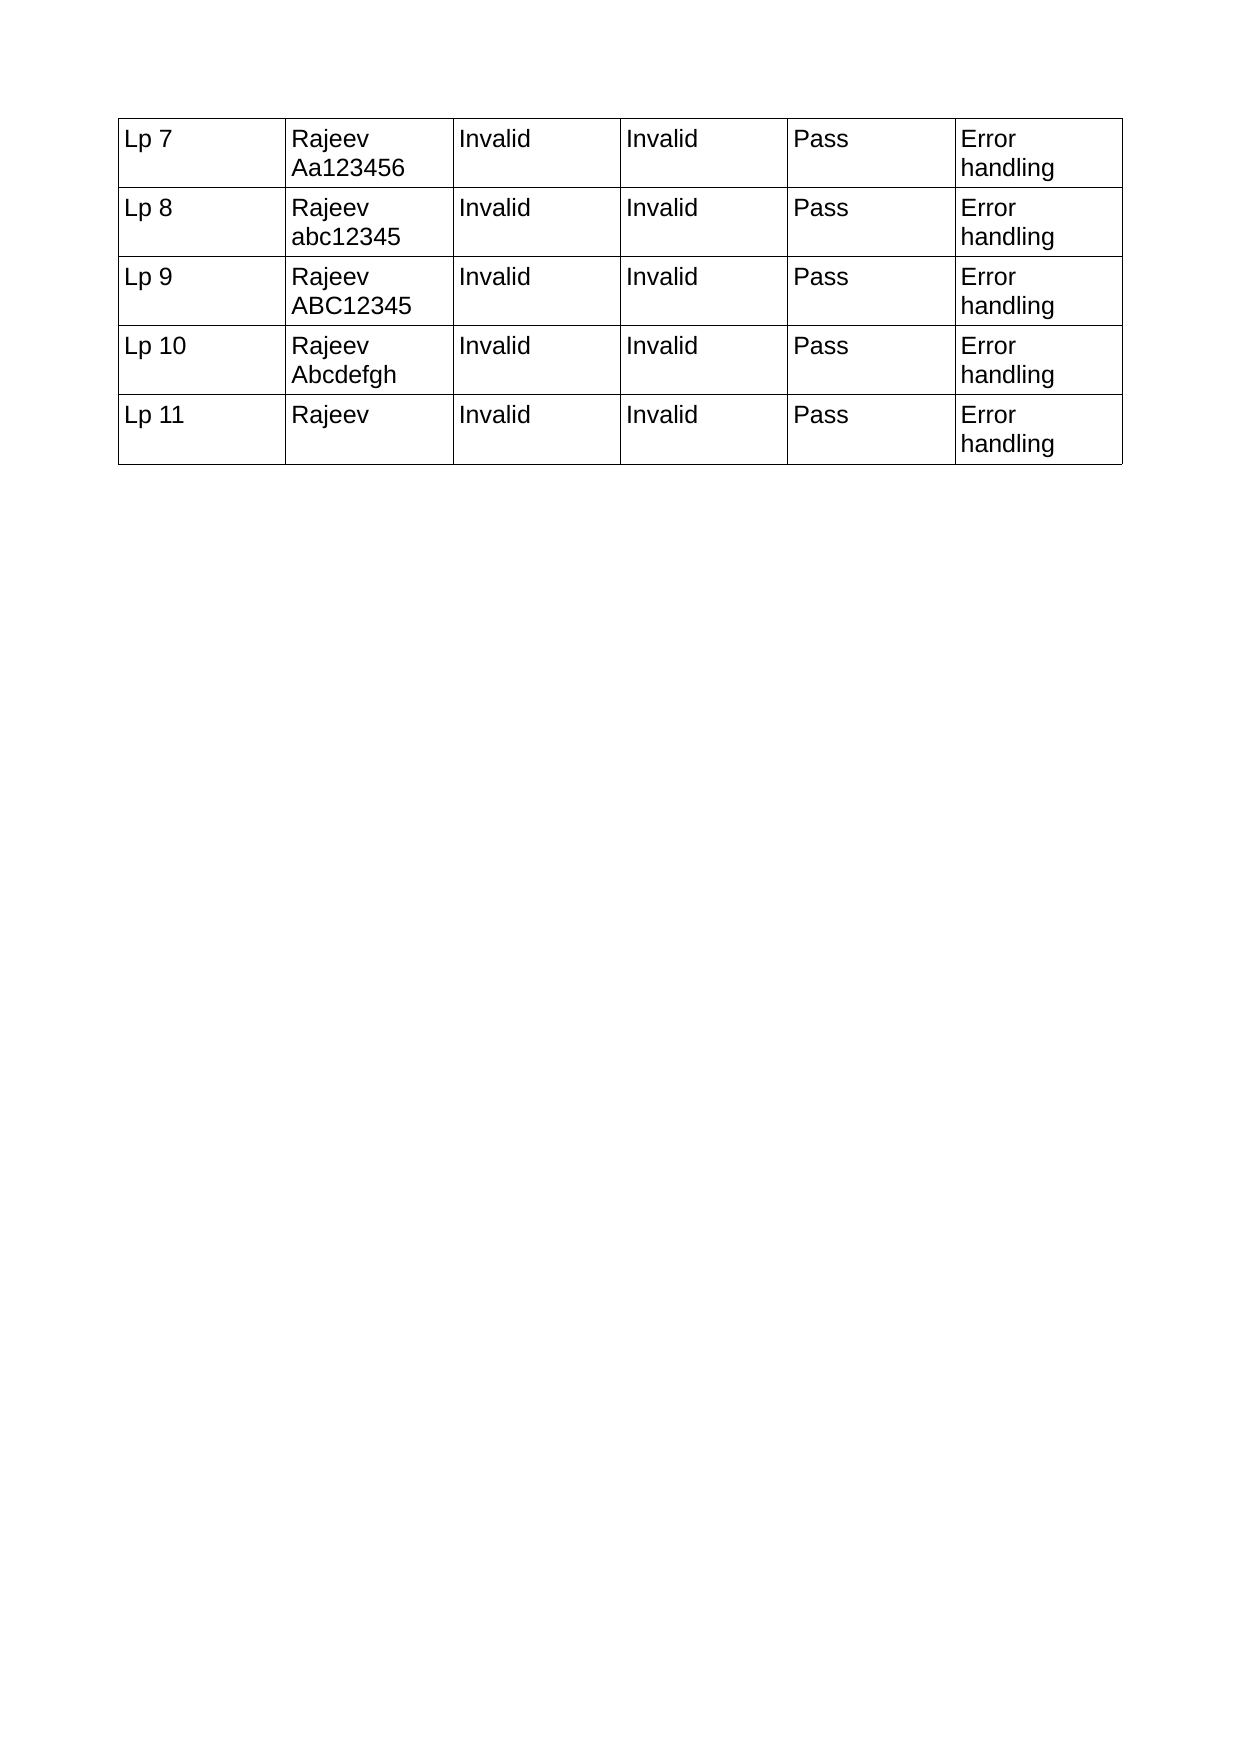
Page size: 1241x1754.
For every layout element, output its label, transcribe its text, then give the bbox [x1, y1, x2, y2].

table_cell Lp 9 [119, 257, 285, 325]
table_cell Invalid [621, 257, 787, 325]
table_cell Error handling [956, 188, 1122, 256]
table_cell Error handling [956, 395, 1122, 463]
table_cell Rajeev [286, 395, 453, 463]
table_cell Lp 7 [119, 119, 285, 187]
table_cell Pass [788, 188, 955, 256]
table_cell Pass [788, 257, 955, 325]
table_cell Rajeev ABC12345 [286, 257, 453, 325]
table_cell Error handling [956, 257, 1122, 325]
table_cell Invalid [454, 326, 620, 394]
table_cell Lp 10 [119, 326, 285, 394]
table_cell Rajeev Aa123456 [286, 119, 453, 187]
table_cell Pass [788, 119, 955, 187]
table_cell Invalid [621, 188, 787, 256]
table_cell Invalid [454, 119, 620, 187]
table_cell Invalid [454, 188, 620, 256]
table_cell Lp 8 [119, 188, 285, 256]
table_cell Pass [788, 326, 955, 394]
table_cell Lp 11 [119, 395, 285, 463]
table_cell Invalid [454, 257, 620, 325]
table_cell Invalid [621, 119, 787, 187]
table_cell Invalid [621, 326, 787, 394]
table_cell Error handling [956, 119, 1122, 187]
table_cell Invalid [454, 395, 620, 463]
table_cell Rajeev abc12345 [286, 188, 453, 256]
table_cell Error handling [956, 326, 1122, 394]
table_cell Rajeev Abcdefgh [286, 326, 453, 394]
table_cell Pass [788, 395, 955, 463]
table_cell Invalid [621, 395, 787, 463]
